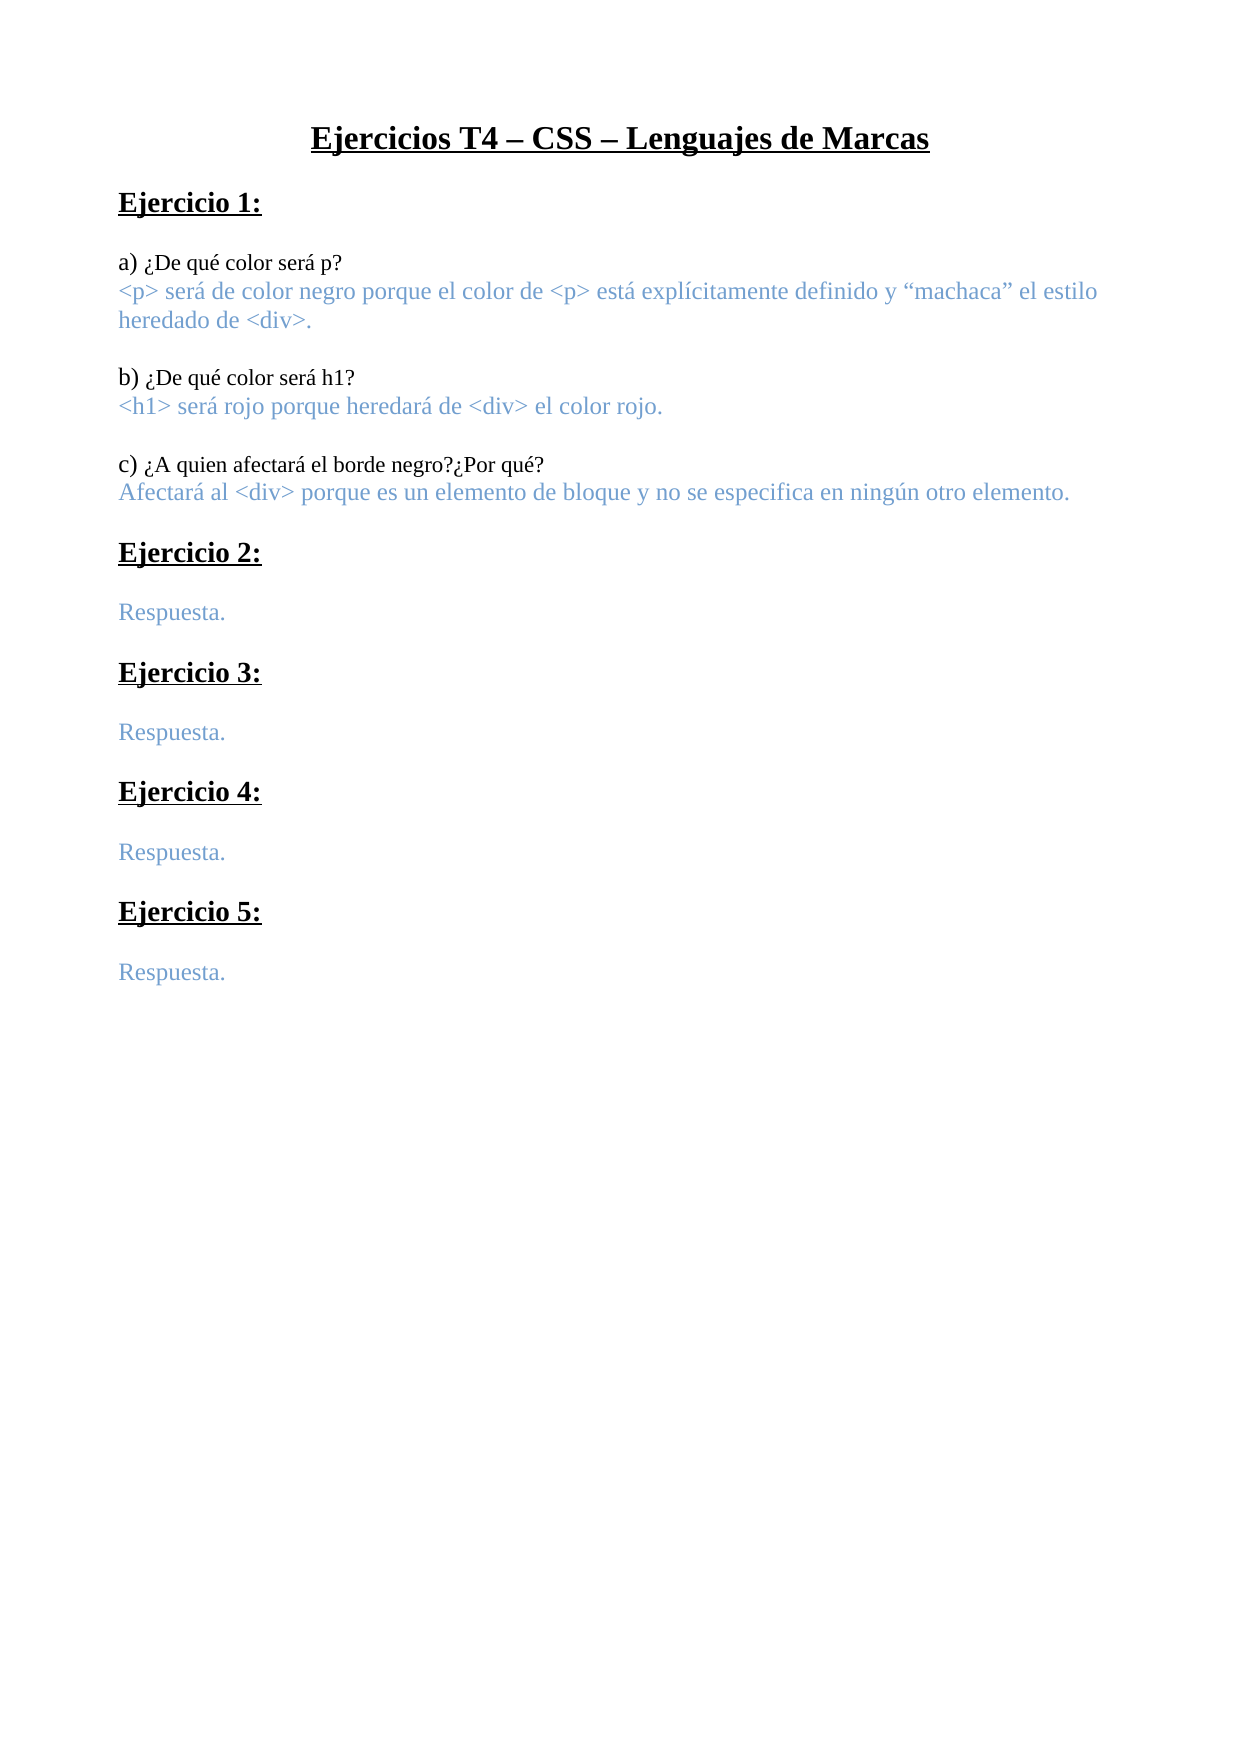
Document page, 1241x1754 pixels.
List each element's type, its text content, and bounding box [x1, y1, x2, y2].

text b) ¿De qué color será h1? [118, 362, 1122, 391]
text Ejercicios T4 – CSS – Lenguajes de Marcas [118, 118, 1122, 156]
text Ejercicio 2: [118, 535, 1122, 568]
text Respuesta. [118, 837, 1122, 866]
text Ejercicio 1: [118, 185, 1122, 219]
text Respuesta. [118, 717, 1122, 746]
text <h1> será rojo porque heredará de <div> el color rojo. [118, 391, 1122, 420]
text a) ¿De qué color será p? [118, 247, 1122, 276]
text Respuesta. [118, 597, 1122, 626]
text Ejercicio 4: [118, 774, 1122, 808]
text c) ¿A quien afectará el borde negro?¿Por qué? [118, 449, 1122, 477]
text Ejercicio 5: [118, 894, 1122, 928]
text Ejercicio 3: [118, 655, 1122, 688]
text <p> será de color negro porque el color de <p> está explícitamente definido y “machaca” el estilo heredado de <div>. [118, 276, 1122, 334]
text Afectará al <div> porque es un elemento de bloque y no se especifica en ningún otro elemento. [118, 477, 1122, 506]
text Respuesta. [118, 957, 1122, 985]
